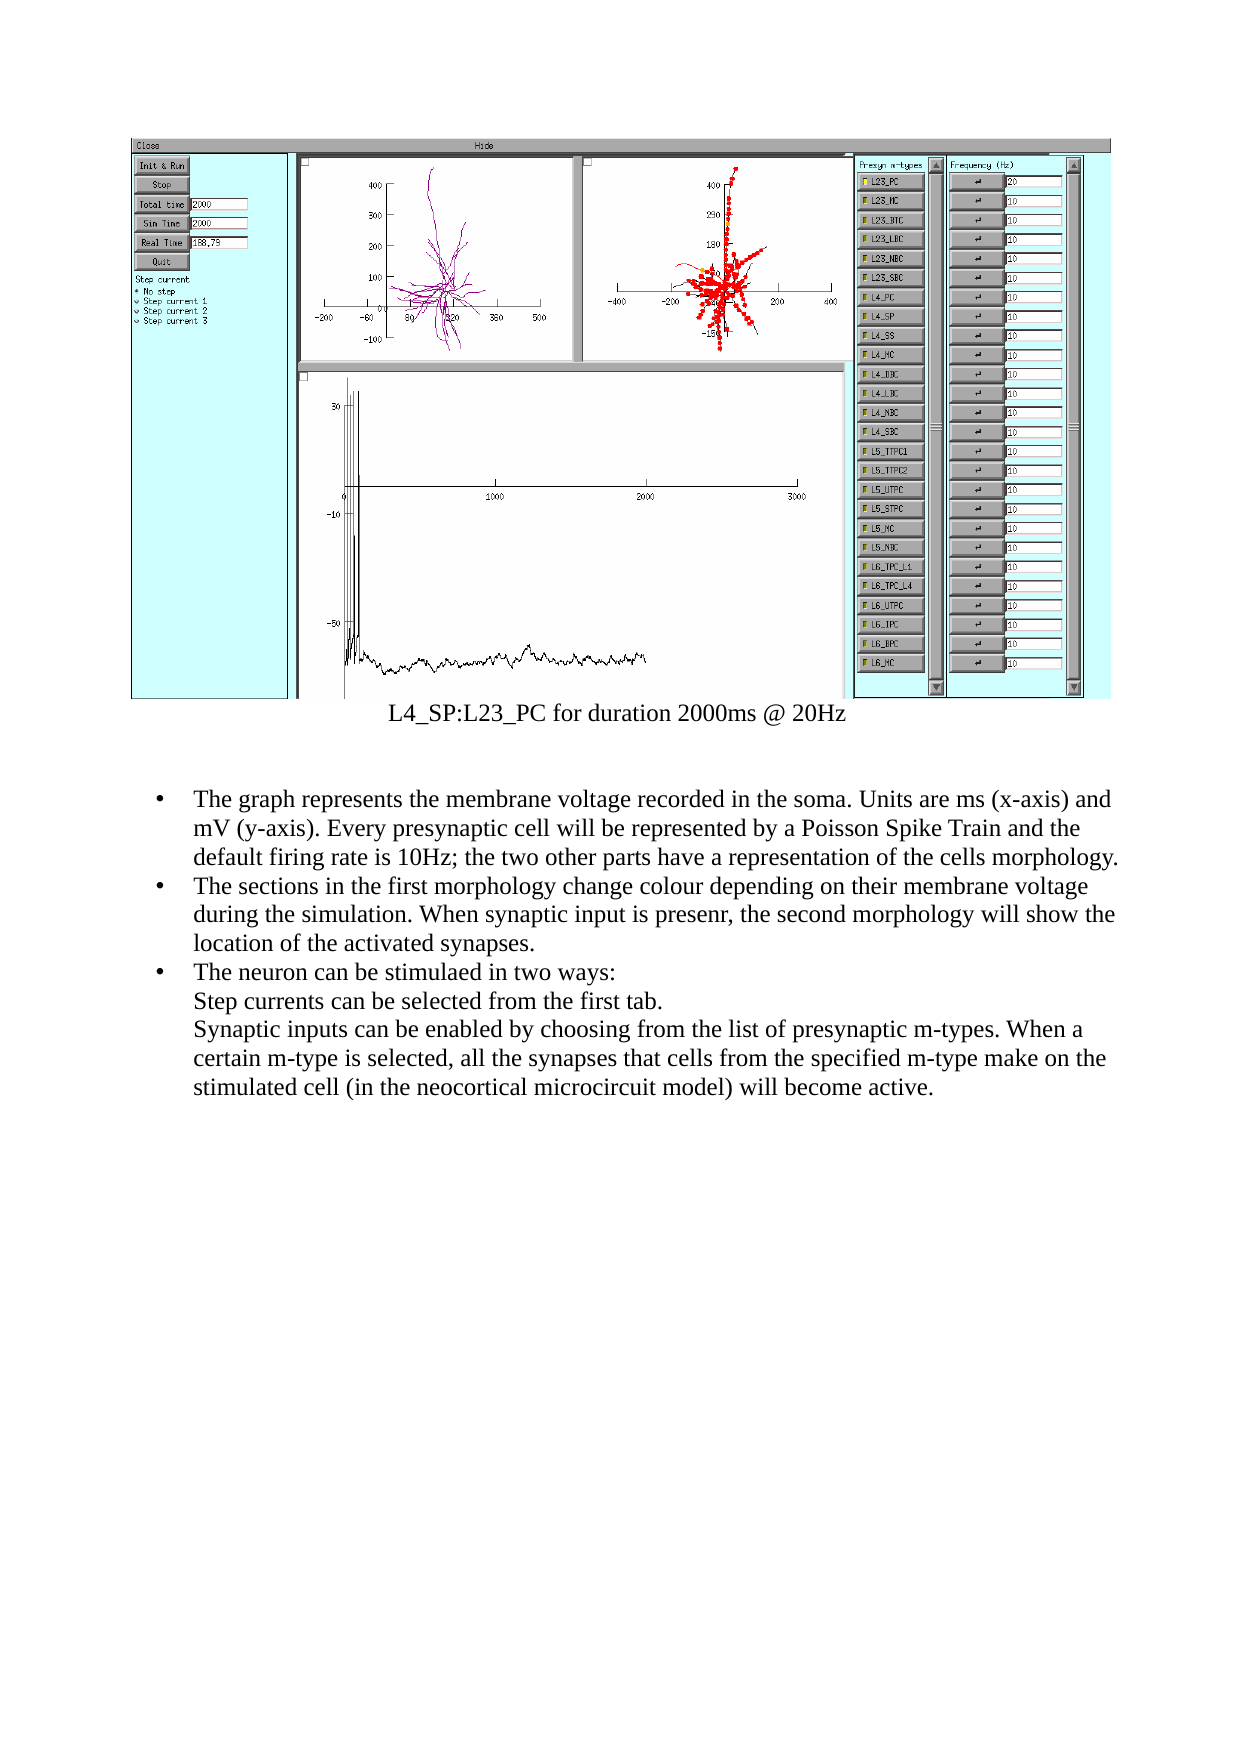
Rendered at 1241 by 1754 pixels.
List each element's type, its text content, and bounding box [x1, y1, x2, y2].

list The neuron can be stimulaed in two ways: [156, 957, 1122, 986]
picture [131, 138, 1111, 699]
list The graph represents the membrane voltage recorded in the soma. Units are ms (x-axis) and mV (y-axis). Every presynaptic cell will be represented by a Poisson Spike Train and the default firing rate is 10Hz; the two other parts have a representation of the cells morphology. [156, 784, 1122, 871]
list Synaptic inputs can be enabled by choosing from the list of presynaptic m-types. When a certain m-type is selected, all the synapses that cells from the specified m-type make on the stimulated cell (in the neocortical microcircuit model) will become active. [156, 1014, 1122, 1101]
list The sections in the first morphology change colour depending on their membrane voltage during the simulation. When synaptic input is presenr, the second morphology will show the location of the activated synapses. [156, 871, 1122, 957]
list Step currents can be selected from the first tab. [156, 986, 1122, 1014]
text L4_SP:L23_PC for duration 2000ms @ 20Hz [118, 118, 1122, 727]
